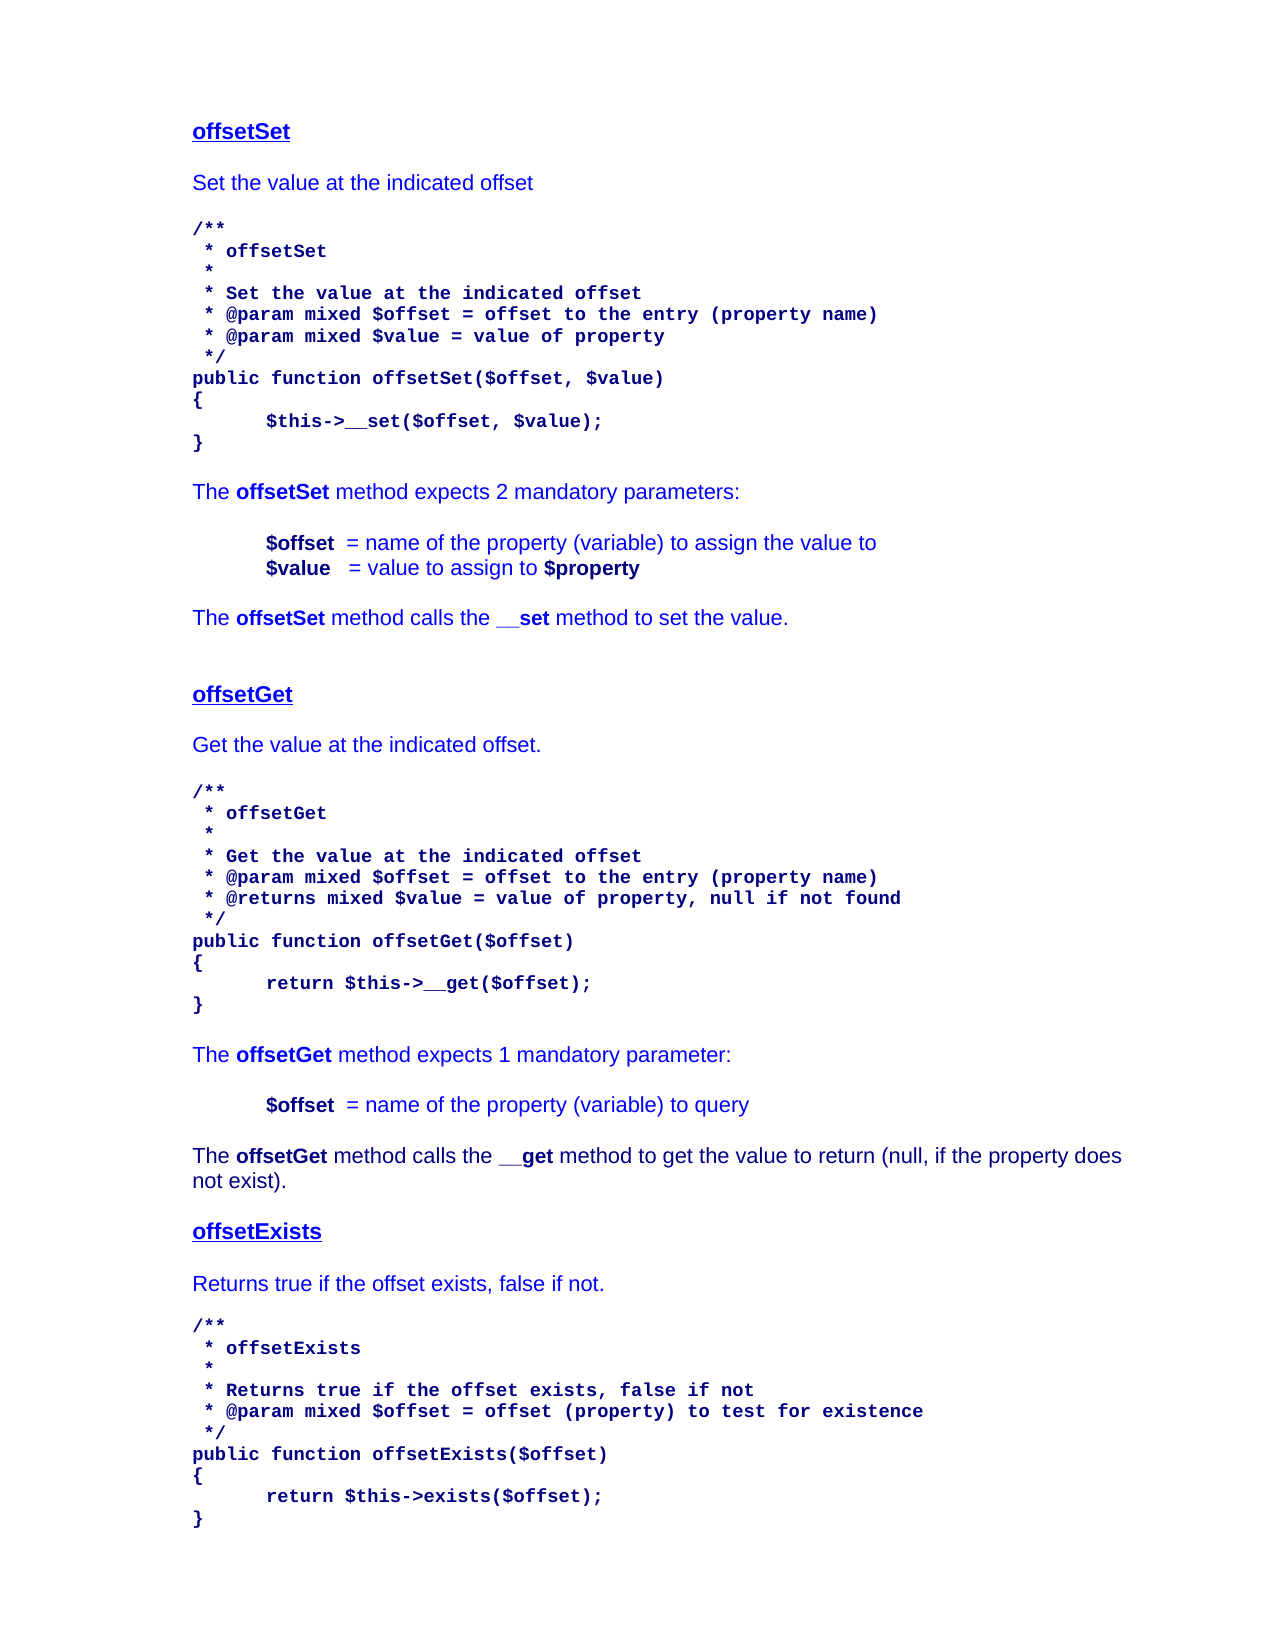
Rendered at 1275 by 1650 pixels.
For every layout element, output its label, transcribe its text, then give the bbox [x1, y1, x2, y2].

text $offset = name of the property (variable) to query [266, 1092, 1157, 1117]
text /** [192, 1317, 1157, 1338]
text offsetSet [192, 118, 1157, 144]
text */ [192, 910, 1157, 931]
text Returns true if the offset exists, false if not. [192, 1271, 1157, 1296]
text * [192, 1360, 1157, 1381]
text The offsetGet method expects 1 mandatory parameter: [192, 1042, 1157, 1067]
text * offsetExists [192, 1338, 1157, 1360]
text The offsetSet method calls the __set method to set the value. [192, 605, 1157, 630]
text } [192, 1508, 1157, 1530]
text { [192, 390, 1157, 411]
text * [192, 825, 1157, 846]
text { [192, 1466, 1157, 1487]
text The offsetGet method calls the __get method to get the value to return (null, if the property does not exist). [192, 1142, 1157, 1193]
text * offsetGet [192, 804, 1157, 825]
text */ [192, 348, 1157, 369]
text */ [192, 1423, 1157, 1445]
text { [192, 953, 1157, 974]
text * Get the value at the indicated offset [192, 846, 1157, 868]
text } [192, 995, 1157, 1016]
text $value = value to assign to $property [266, 555, 1157, 580]
text Set the value at the indicated offset [192, 170, 1157, 195]
text } [192, 433, 1157, 454]
text * offsetSet [192, 241, 1157, 263]
text offsetGet [192, 681, 1157, 707]
text * [192, 263, 1157, 284]
text return $this->__get($offset); [192, 974, 1157, 995]
text Get the value at the indicated offset. [192, 732, 1157, 757]
text $offset = name of the property (variable) to assign the value to [266, 529, 1157, 555]
text public function offsetSet($offset, $value) [192, 369, 1157, 390]
text $this->__set($offset, $value); [192, 411, 1157, 433]
text offsetExists [192, 1218, 1157, 1244]
text * @param mixed $offset = offset to the entry (property name) [192, 868, 1157, 889]
text * @returns mixed $value = value of property, null if not found [192, 889, 1157, 910]
text public function offsetExists($offset) [192, 1445, 1157, 1466]
text public function offsetGet($offset) [192, 931, 1157, 953]
text * Set the value at the indicated offset [192, 284, 1157, 305]
text return $this->exists($offset); [192, 1487, 1157, 1508]
text * Returns true if the offset exists, false if not [192, 1381, 1157, 1402]
text * @param mixed $offset = offset to the entry (property name) [192, 305, 1157, 326]
text The offsetSet method expects 2 mandatory parameters: [192, 479, 1157, 504]
text * @param mixed $value = value of property [192, 326, 1157, 348]
text * @param mixed $offset = offset (property) to test for existence [192, 1402, 1157, 1423]
text /** [192, 783, 1157, 804]
text /** [192, 220, 1157, 241]
